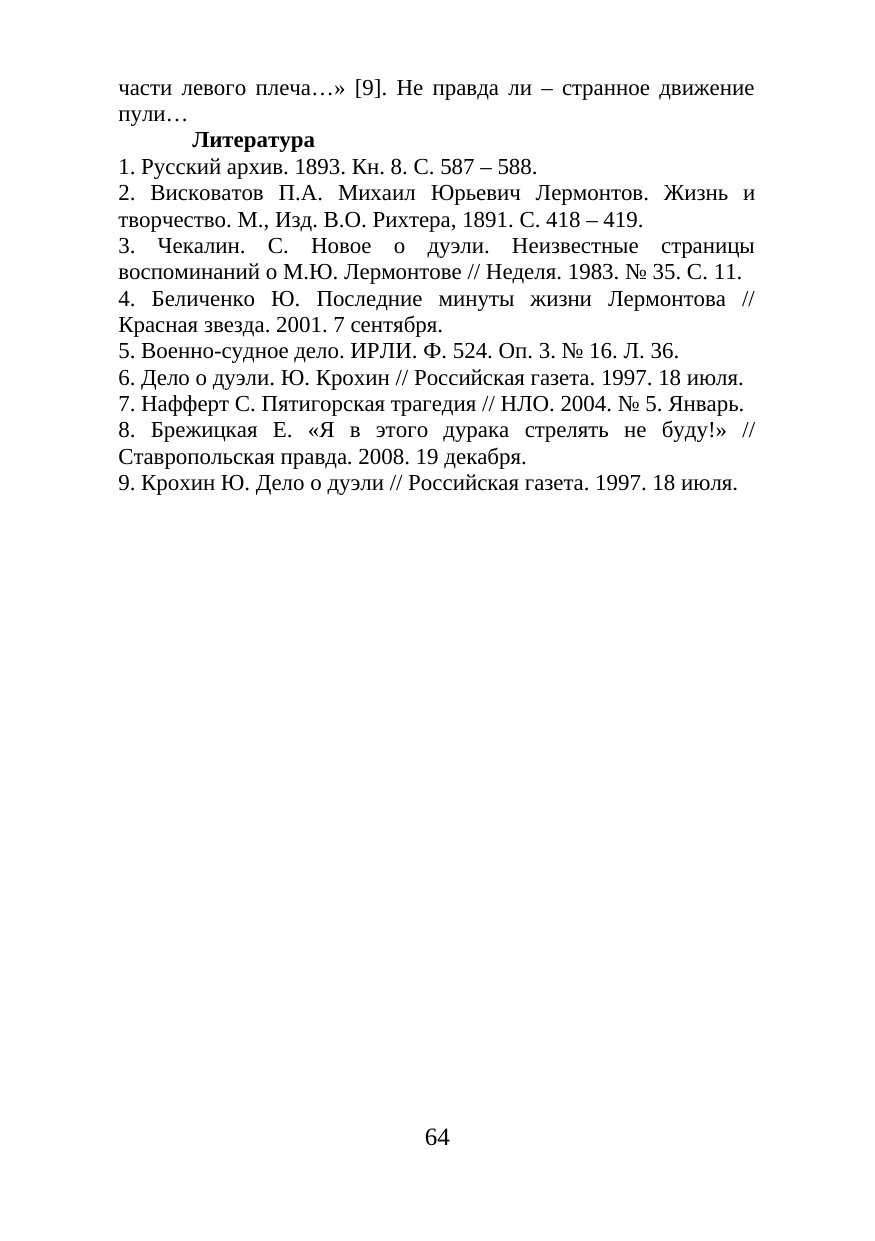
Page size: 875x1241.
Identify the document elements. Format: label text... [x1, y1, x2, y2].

text Литература [118, 127, 756, 153]
text 6. Дело о дуэли. Ю. Крохин // Российская газета. 1997. 18 июля. [118, 364, 756, 390]
text части левого плеча…» [9]. Не правда ли ‒ странное движение пули… [118, 74, 756, 127]
text 7. Нафферт С. Пятигорская трагедия // НЛО. 2004. № 5. Январь. [118, 390, 756, 416]
text 8. Брежицкая Е. «Я в этого дурака стрелять не буду!» // Ставропольская правда. 2008. 19 декабря. [118, 416, 756, 469]
text 1. Русский архив. 1893. Кн. 8. С. 587 ‒ 588. [118, 153, 756, 179]
text 4. Беличенко Ю. Последние минуты жизни Лермонтова // Красная звезда. 2001. 7 сентября. [118, 285, 756, 337]
text 3. Чекалин. С. Новое о дуэли. Неизвестные страницы воспоминаний о М.Ю. Лермонтове // Неделя. 1983. № 35. С. 11. [118, 232, 756, 285]
text 9. Крохин Ю. Дело о дуэли // Российская газета. 1997. 18 июля. [118, 469, 756, 496]
text 5. Военно-судное дело. ИРЛИ. Ф. 524. Оп. 3. № 16. Л. 36. [118, 337, 756, 364]
text 2. Висковатов П.А. Михаил Юрьевич Лермонтов. Жизнь и творчество. М., Изд. В.О. Рихтера, 1891. С. 418 ‒ 419. [118, 179, 756, 232]
